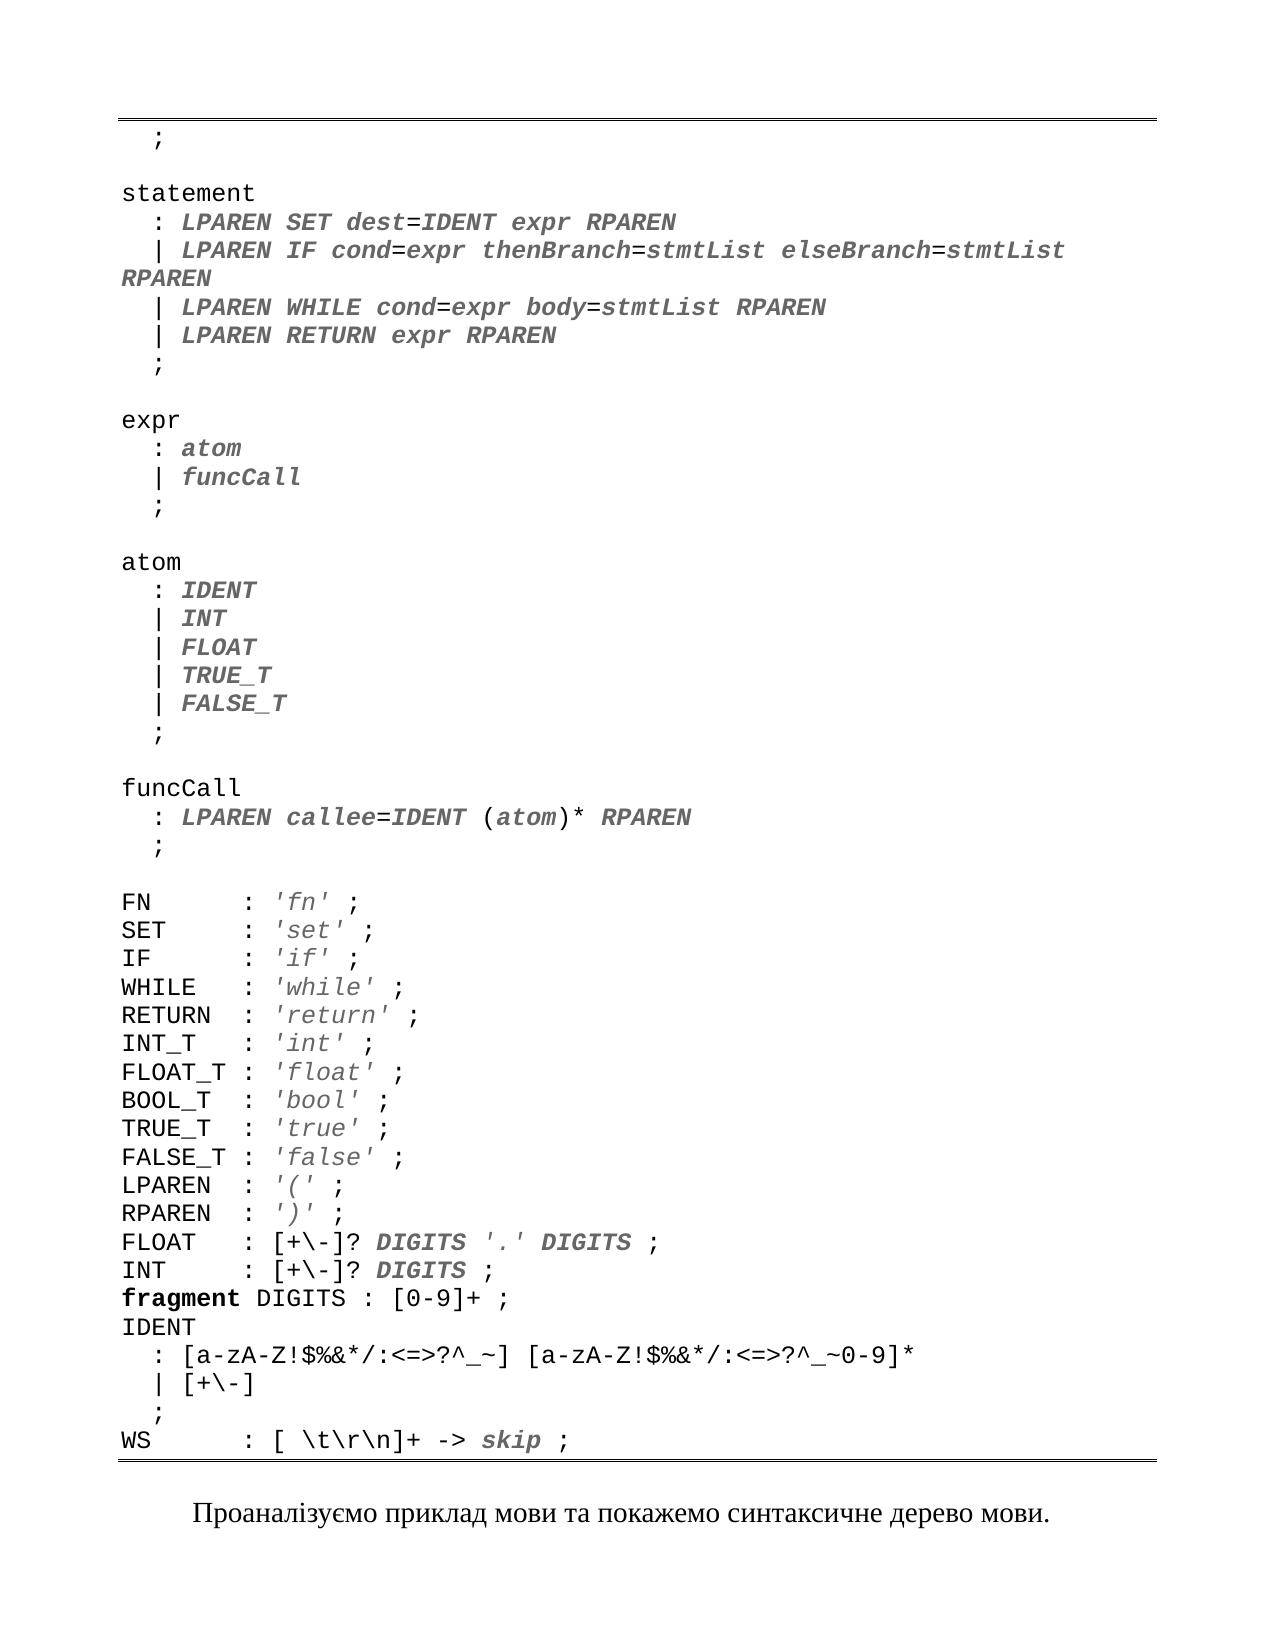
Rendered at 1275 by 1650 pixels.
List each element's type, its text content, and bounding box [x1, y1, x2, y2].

text funcCall [118, 770, 1157, 798]
text IDENT [118, 1308, 1157, 1336]
text FALSE_T : 'false' ; [118, 1138, 1157, 1166]
text statement [118, 175, 1157, 203]
text : [a-zA-Z!$%&*/:<=>?^_~] [a-zA-Z!$%&*/:<=>?^_~0-9]* [118, 1336, 1157, 1365]
text TRUE_T : 'true' ; [118, 1110, 1157, 1138]
text ; [118, 486, 1157, 515]
text | TRUE_T [118, 656, 1157, 685]
text | FLOAT [118, 628, 1157, 656]
text | INT [118, 600, 1157, 628]
text WHILE : 'while' ; [118, 968, 1157, 996]
text atom [118, 543, 1157, 571]
text | LPAREN IF cond=expr thenBranch=stmtList elseBranch=stmtList RPAREN [118, 231, 1157, 288]
text | LPAREN WHILE cond=expr body=stmtList RPAREN [118, 288, 1157, 316]
text INT : [+\-]? DIGITS ; [118, 1251, 1157, 1280]
text LPAREN : '(' ; [118, 1166, 1157, 1195]
text : IDENT [118, 571, 1157, 600]
text RETURN : 'return' ; [118, 996, 1157, 1025]
text INT_T : 'int' ; [118, 1025, 1157, 1053]
text : atom [118, 430, 1157, 458]
text FLOAT : [+\-]? DIGITS '.' DIGITS ; [118, 1223, 1157, 1251]
text IF : 'if' ; [118, 940, 1157, 968]
text ; [118, 345, 1157, 373]
text FLOAT_T : 'float' ; [118, 1053, 1157, 1081]
text ; [118, 121, 1157, 146]
text ; [118, 713, 1157, 741]
text WS : [ \t\r\n]+ -> skip ; [118, 1421, 1157, 1459]
text SET : 'set' ; [118, 911, 1157, 940]
text | FALSE_T [118, 685, 1157, 713]
text expr [118, 401, 1157, 430]
text ; [118, 1393, 1157, 1421]
text : LPAREN callee=IDENT (atom)* RPAREN [118, 798, 1157, 826]
text | LPAREN RETURN expr RPAREN [118, 316, 1157, 345]
text RPAREN : ')' ; [118, 1195, 1157, 1223]
text : LPAREN SET dest=IDENT expr RPAREN [118, 203, 1157, 231]
text | [+\-] [118, 1365, 1157, 1393]
text | funcCall [118, 458, 1157, 486]
text ; [118, 826, 1157, 855]
text fragment DIGITS : [0-9]+ ; [118, 1280, 1157, 1308]
text FN : 'fn' ; [118, 883, 1157, 911]
text BOOL_T : 'bool' ; [118, 1081, 1157, 1110]
text Проаналізуємо приклад мови та покажемо синтаксичне дерево мови. [118, 1495, 1157, 1529]
